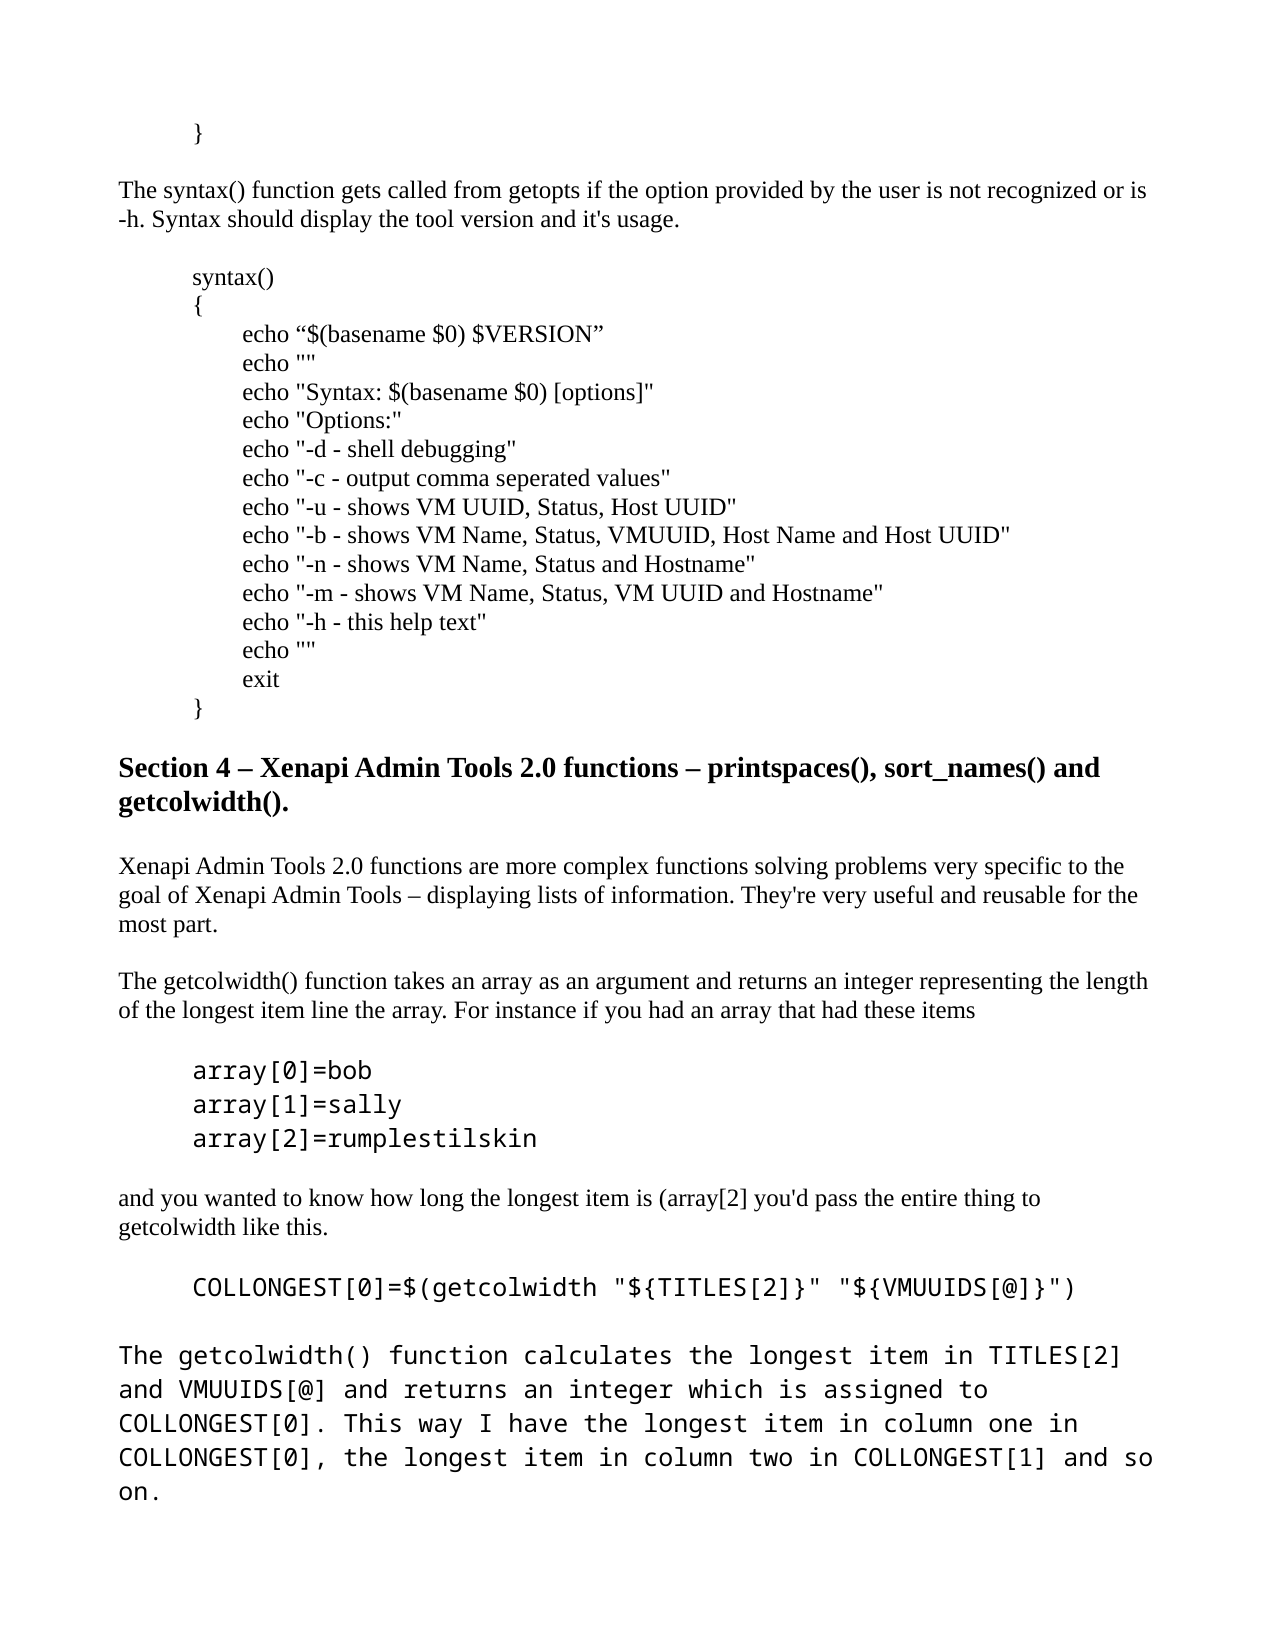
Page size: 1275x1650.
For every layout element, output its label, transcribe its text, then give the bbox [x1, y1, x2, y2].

text echo "" [192, 348, 1157, 377]
text The getcolwidth() function calculates the longest item in TITLES[2] and VMUUIDS[@] and returns an integer which is assigned to COLLONGEST[0]. This way I have the longest item in column one in COLLONGEST[0], the longest item in column two in COLLONGEST[1] and so on. [118, 1338, 1157, 1508]
text echo "Syntax: $(basename $0) [options]" [192, 377, 1157, 406]
text array[2]=rumplestilskin [192, 1121, 1157, 1155]
text } [192, 693, 1157, 722]
text Xenapi Admin Tools 2.0 functions are more complex functions solving problems very specific to the goal of Xenapi Admin Tools – displaying lists of information. They're very useful and reusable for the most part. [118, 851, 1157, 937]
text echo "-d - shell debugging" [192, 434, 1157, 463]
text echo "" [192, 636, 1157, 664]
text echo "Options:" [192, 406, 1157, 434]
text echo "-n - shows VM Name, Status and Hostname" [192, 549, 1157, 578]
text The syntax() function gets called from getopts if the option provided by the user is not recognized or is -h. Syntax should display the tool version and it's usage. [118, 176, 1157, 233]
text exit [192, 664, 1157, 693]
text syntax() [192, 262, 1157, 291]
text Section 4 – Xenapi Admin Tools 2.0 functions – printspaces(), sort_names() and getcolwidth(). [118, 751, 1157, 818]
text echo "-b - shows VM Name, Status, VMUUID, Host Name and Host UUID" [192, 521, 1157, 549]
text array[0]=bob [192, 1052, 1157, 1087]
text echo "-h - this help text" [192, 607, 1157, 636]
text echo "-c - output comma seperated values" [192, 463, 1157, 492]
text COLLONGEST[0]=$(getcolwidth "${TITLES[2]}" "${VMUUIDS[@]}") [192, 1270, 1157, 1304]
text array[1]=sally [192, 1087, 1157, 1121]
text echo "-u - shows VM UUID, Status, Host UUID" [192, 492, 1157, 521]
text } [192, 118, 1157, 147]
text echo “$(basename $0) $VERSION” [192, 319, 1157, 348]
text The getcolwidth() function takes an array as an argument and returns an integer representing the length of the longest item line the array. For instance if you had an array that had these items [118, 966, 1157, 1024]
text { [192, 291, 1157, 319]
text and you wanted to know how long the longest item is (array[2] you'd pass the entire thing to getcolwidth like this. [118, 1183, 1157, 1241]
text echo "-m - shows VM Name, Status, VM UUID and Hostname" [192, 578, 1157, 607]
